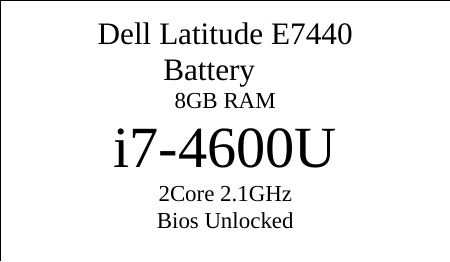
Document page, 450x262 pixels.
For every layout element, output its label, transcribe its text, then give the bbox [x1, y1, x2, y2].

text Battery ✅ [15, 51, 435, 87]
text Dell Latitude E7440 [15, 15, 435, 51]
text Bios Unlocked [15, 207, 435, 233]
text 8GB RAM [15, 87, 435, 113]
text i7-4600U [15, 113, 435, 180]
text 2Core 2.1GHz [15, 180, 435, 207]
